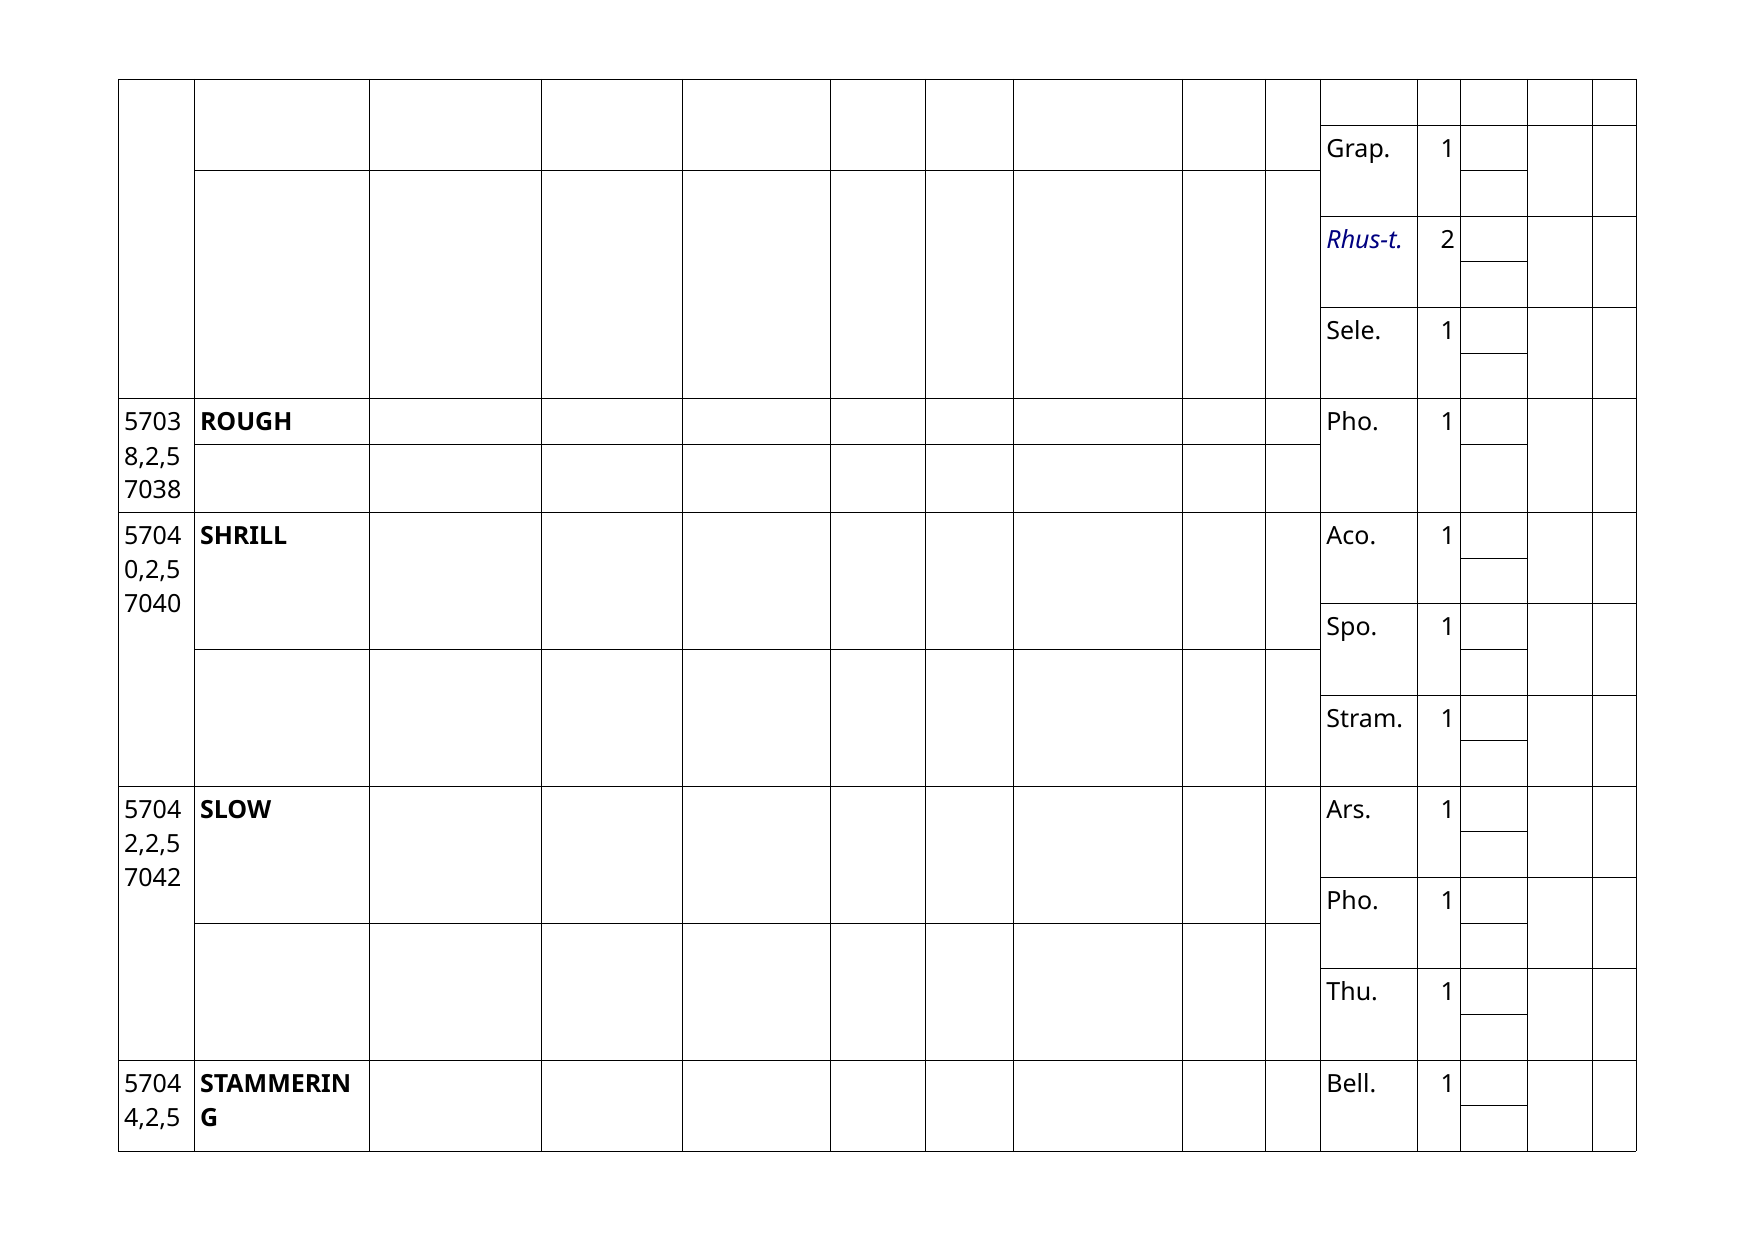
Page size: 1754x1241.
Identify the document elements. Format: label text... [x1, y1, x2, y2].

table_cell [370, 80, 541, 170]
table_cell Thu. [1321, 969, 1417, 1059]
table_cell [831, 924, 925, 1059]
table_cell [1461, 354, 1527, 398]
table_cell [542, 1061, 682, 1151]
table_cell [1528, 126, 1592, 216]
table_cell [1528, 604, 1592, 694]
table_cell [1461, 969, 1527, 1014]
table_cell [926, 513, 1013, 649]
table_cell 57044,2,5 [119, 1061, 194, 1151]
table_cell [1461, 262, 1527, 307]
table_cell [195, 924, 369, 1059]
table_cell [1593, 969, 1636, 1059]
table_cell [926, 171, 1013, 398]
table_cell [1461, 513, 1527, 558]
table_cell [1593, 696, 1636, 786]
table_cell [370, 171, 541, 398]
table_cell [1183, 924, 1265, 1059]
table_cell [1593, 217, 1636, 307]
table_cell 1 [1418, 696, 1460, 786]
table_cell [1266, 513, 1320, 649]
table_cell slow [195, 787, 369, 923]
table_cell [683, 513, 830, 649]
table_cell [683, 787, 830, 923]
table_cell [370, 1061, 541, 1151]
table_cell [926, 399, 1013, 444]
table_cell [926, 924, 1013, 1059]
table_cell [542, 445, 682, 512]
table_cell [1528, 1061, 1592, 1151]
table_cell Pho. [1321, 878, 1417, 968]
table_cell [1593, 80, 1636, 124]
table_cell [1528, 80, 1592, 124]
table_cell [1266, 787, 1320, 923]
table_cell [370, 787, 541, 923]
table_cell Bell. [1321, 1061, 1417, 1151]
table_cell [1014, 513, 1182, 649]
table_cell Pho. [1321, 399, 1417, 512]
table_cell Sele. [1321, 308, 1417, 398]
table_cell [1014, 924, 1182, 1059]
table_cell [1461, 741, 1527, 786]
table_cell [1461, 559, 1527, 603]
table_cell [195, 171, 369, 398]
table_cell [1461, 924, 1527, 968]
table_cell 1 [1418, 878, 1460, 968]
table_cell [1418, 80, 1460, 124]
table_cell [1183, 445, 1265, 512]
table_cell Stram. [1321, 696, 1417, 786]
table_cell [831, 650, 925, 786]
table_cell [1266, 1061, 1320, 1151]
table_cell [1593, 399, 1636, 512]
table_cell 57040,2,57040 [119, 513, 194, 786]
table_cell [370, 513, 541, 649]
table_cell [683, 80, 830, 170]
table_cell [1528, 969, 1592, 1059]
table_cell stammering [195, 1061, 369, 1151]
table_cell [1183, 399, 1265, 444]
table_cell [542, 513, 682, 649]
table_cell [1461, 308, 1527, 353]
table_cell [1593, 878, 1636, 968]
table_cell [1183, 513, 1265, 649]
table_cell 1 [1418, 513, 1460, 603]
table_cell [1266, 171, 1320, 398]
table_cell [1183, 80, 1265, 170]
table_cell [1183, 787, 1265, 923]
table_cell 1 [1418, 126, 1460, 216]
table_cell [542, 787, 682, 923]
table_cell [1183, 171, 1265, 398]
table_cell [926, 1061, 1013, 1151]
table_cell [1461, 126, 1527, 170]
table_cell [1014, 399, 1182, 444]
table_cell [1461, 696, 1527, 740]
table_cell [1321, 80, 1417, 124]
table_cell [370, 924, 541, 1059]
table_cell [1266, 399, 1320, 444]
table_cell [683, 924, 830, 1059]
table_cell [1183, 650, 1265, 786]
table_cell [370, 399, 541, 444]
table_cell [370, 650, 541, 786]
table_cell [1014, 445, 1182, 512]
table_cell [1528, 308, 1592, 398]
table_cell [1266, 650, 1320, 786]
table_cell [1528, 217, 1592, 307]
table_cell rough [195, 399, 369, 444]
table_cell [1014, 171, 1182, 398]
table_cell [683, 399, 830, 444]
table_cell Rhus-t. [1321, 217, 1417, 307]
table_cell [831, 445, 925, 512]
table_cell [1593, 126, 1636, 216]
table_cell [926, 445, 1013, 512]
table_cell [542, 924, 682, 1059]
table_cell [1593, 513, 1636, 603]
table_cell [1461, 171, 1527, 216]
table_cell [1528, 399, 1592, 512]
table_cell [831, 171, 925, 398]
table_cell [831, 399, 925, 444]
table_cell [1593, 1061, 1636, 1151]
table_cell [1266, 80, 1320, 170]
table_cell [831, 513, 925, 649]
table_cell [1528, 787, 1592, 877]
table_cell [1461, 604, 1527, 649]
table_cell 2 [1418, 217, 1460, 307]
table_cell [1461, 445, 1527, 512]
table_cell 1 [1418, 1061, 1460, 1151]
table_cell [195, 445, 369, 512]
table_cell [1266, 445, 1320, 512]
table_cell [926, 787, 1013, 923]
table_cell [831, 787, 925, 923]
table_cell [683, 171, 830, 398]
table_cell [1528, 696, 1592, 786]
table_cell [1593, 308, 1636, 398]
table_cell [1461, 787, 1527, 831]
table_cell [1528, 513, 1592, 603]
table_cell [1014, 1061, 1182, 1151]
table_cell 1 [1418, 399, 1460, 512]
table_cell [542, 171, 682, 398]
table_cell [119, 80, 194, 398]
table_cell [1461, 1061, 1527, 1105]
table_cell Spo. [1321, 604, 1417, 694]
table_cell [1266, 924, 1320, 1059]
table_cell Aco. [1321, 513, 1417, 603]
table_cell [1461, 832, 1527, 877]
table_cell [195, 80, 369, 170]
table_cell [926, 650, 1013, 786]
table_cell [1014, 787, 1182, 923]
table_cell 57042,2,57042 [119, 787, 194, 1059]
table_cell [1183, 1061, 1265, 1151]
table_cell [542, 399, 682, 444]
table_cell [370, 445, 541, 512]
table_cell 1 [1418, 787, 1460, 877]
table_cell [683, 1061, 830, 1151]
table_cell 1 [1418, 604, 1460, 694]
table_cell [1461, 217, 1527, 261]
table_cell [1461, 650, 1527, 694]
table_cell [1593, 787, 1636, 877]
table_cell [926, 80, 1013, 170]
table_cell 1 [1418, 308, 1460, 398]
table_cell [542, 650, 682, 786]
table_cell [683, 650, 830, 786]
table_cell [683, 445, 830, 512]
table_cell [1461, 399, 1527, 444]
table_cell [1593, 604, 1636, 694]
table_cell [195, 650, 369, 786]
table_cell [831, 1061, 925, 1151]
table_cell [1461, 1106, 1527, 1151]
table_cell [831, 80, 925, 170]
table_cell Grap. [1321, 126, 1417, 216]
table_cell [542, 80, 682, 170]
table_cell [1528, 878, 1592, 968]
table_cell [1014, 80, 1182, 170]
table_cell shrill [195, 513, 369, 649]
table_cell [1461, 878, 1527, 923]
table_cell Ars. [1321, 787, 1417, 877]
table_cell [1461, 1015, 1527, 1059]
table_cell 57038,2,57038 [119, 399, 194, 512]
table_cell [1461, 80, 1527, 124]
table_cell [1014, 650, 1182, 786]
table_cell 1 [1418, 969, 1460, 1059]
